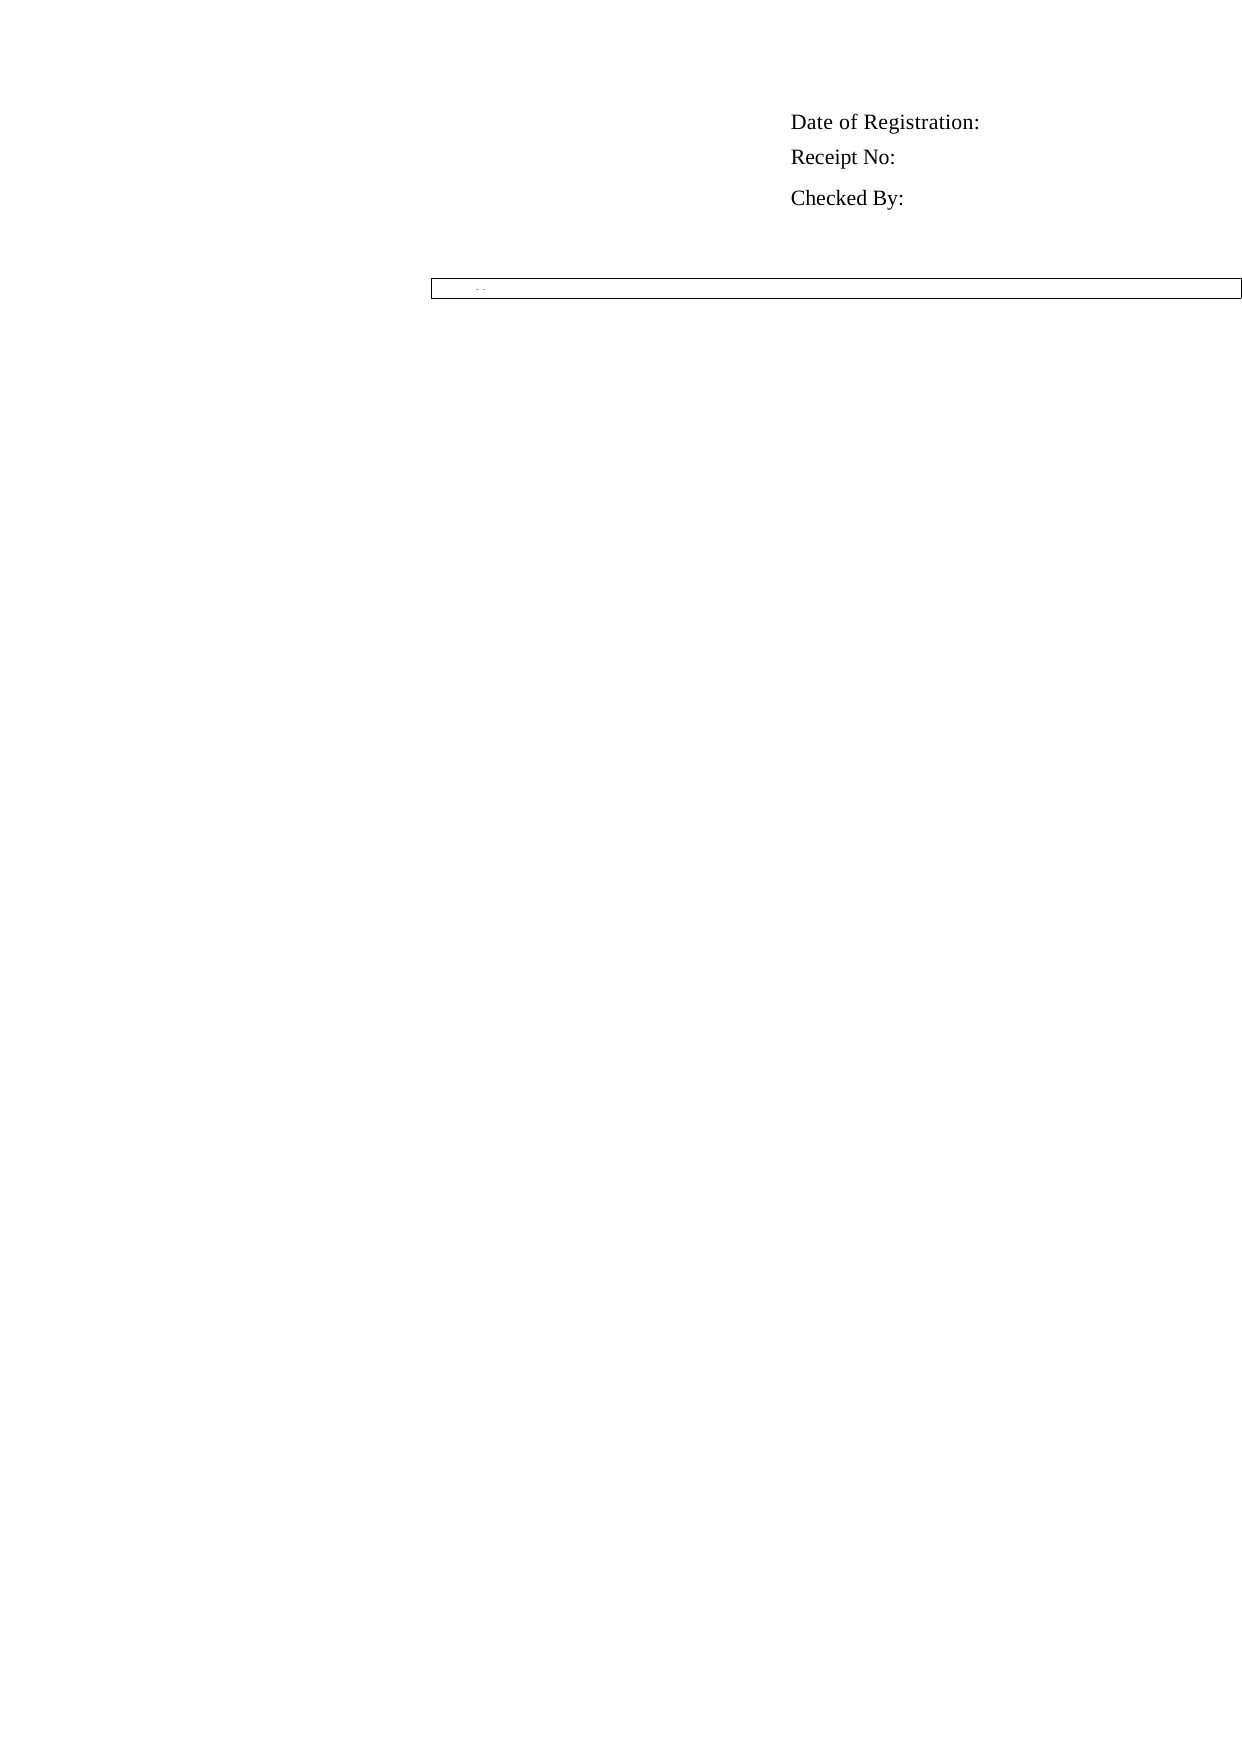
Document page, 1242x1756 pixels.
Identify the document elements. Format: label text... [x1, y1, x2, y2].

text Date of Registration: Receipt No: [432, 279, 1241, 298]
text Date of Registration: Receipt No: [791, 102, 1044, 171]
text Checked By: [791, 186, 1104, 210]
